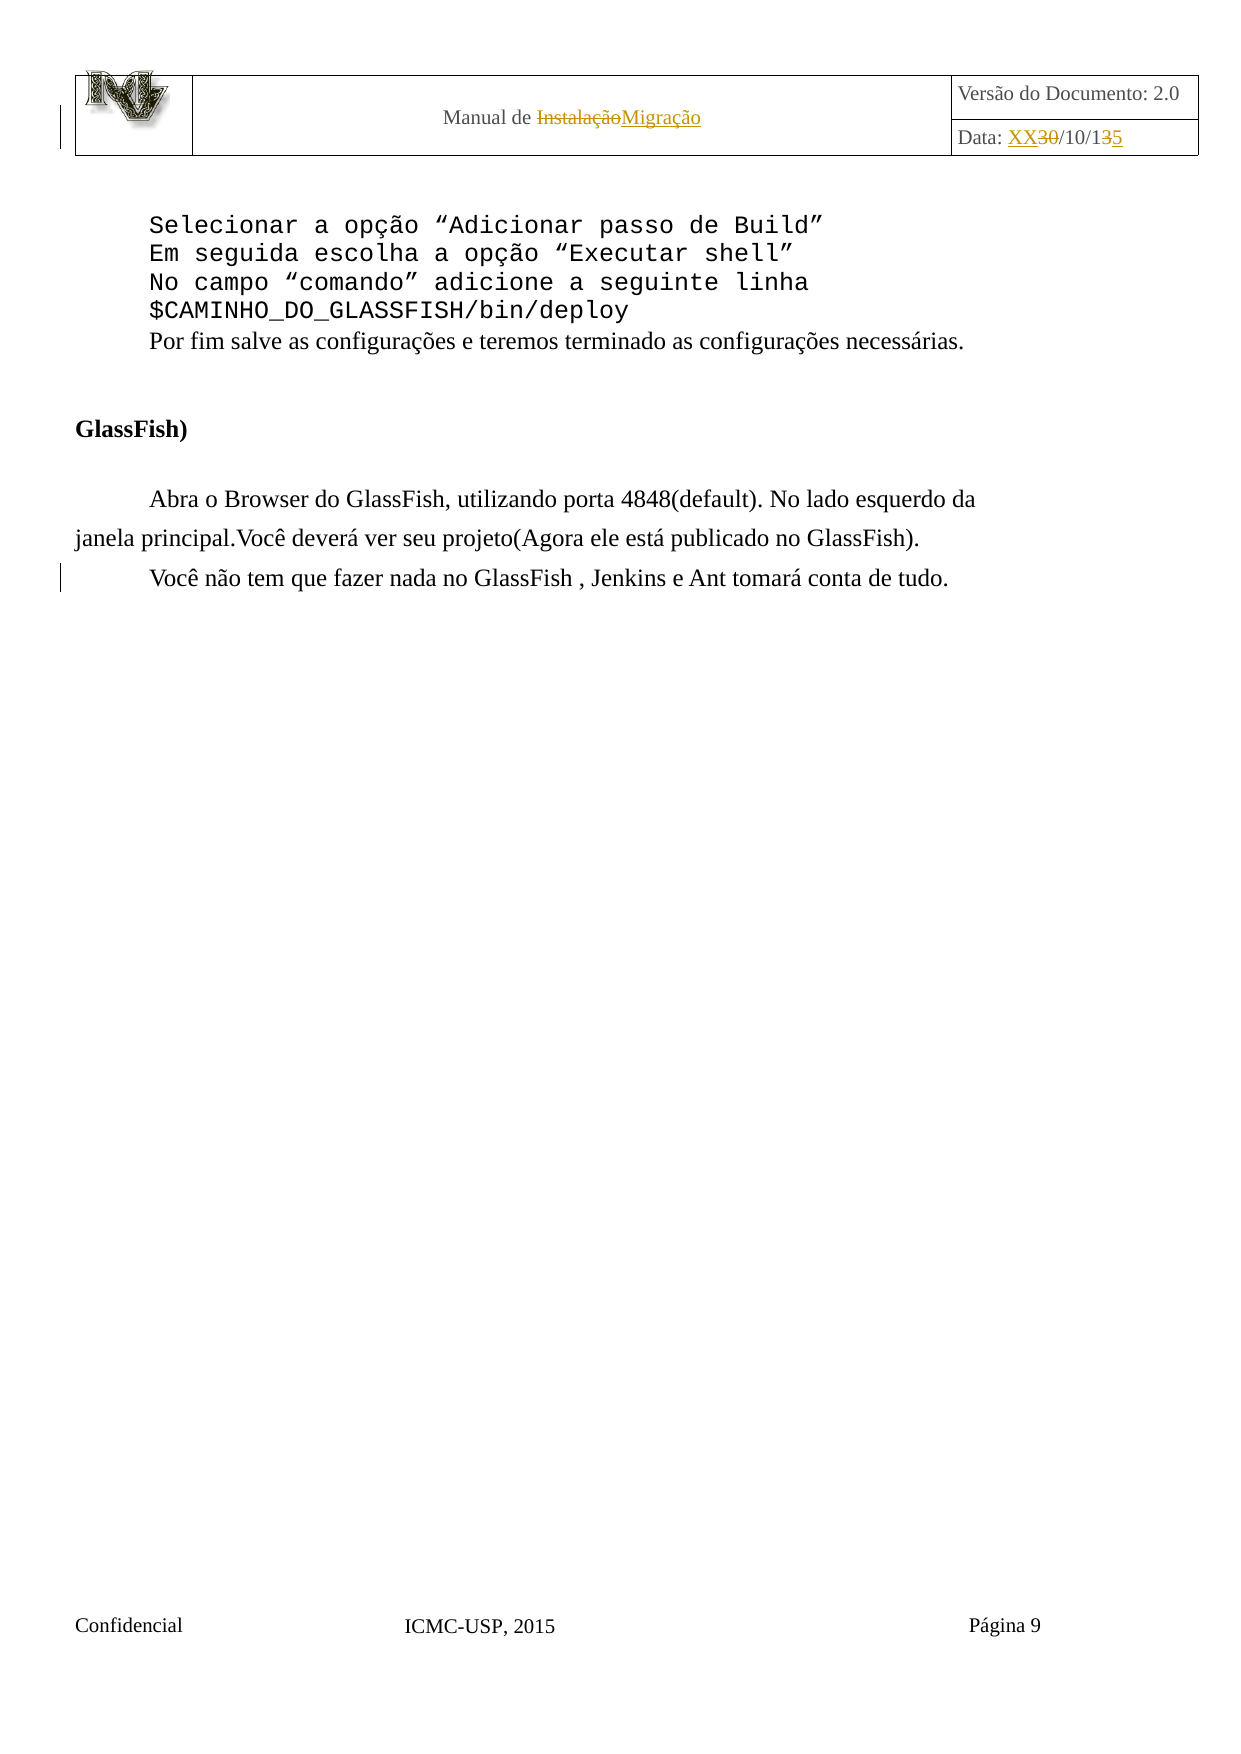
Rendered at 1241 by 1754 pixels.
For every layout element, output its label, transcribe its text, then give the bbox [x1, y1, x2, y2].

text janela principal.Você deverá ver seu projeto(Agora ele está publicado no GlassFish). [75, 523, 1165, 552]
text $CAMINHO_DO_GLASSFISH/bin/deploy [75, 297, 1165, 326]
text Por fim salve as configurações e teremos terminado as configurações necessárias. [75, 326, 1165, 357]
text Abra o Browser do GlassFish, utilizando porta 4848(default). No lado esquerdo da [75, 484, 1165, 513]
text GlassFish) [75, 414, 1165, 443]
text Em seguida escolha a opção “Executar shell” [75, 241, 1165, 269]
picture [80, 58, 170, 133]
text Você não tem que fazer nada no GlassFish , Jenkins e Ant tomará conta de tudo. [75, 563, 1165, 592]
text Selecionar a opção “Adicionar passo de Build” [75, 212, 1165, 241]
text No campo “comando” adicione a seguinte linha [75, 269, 1165, 297]
